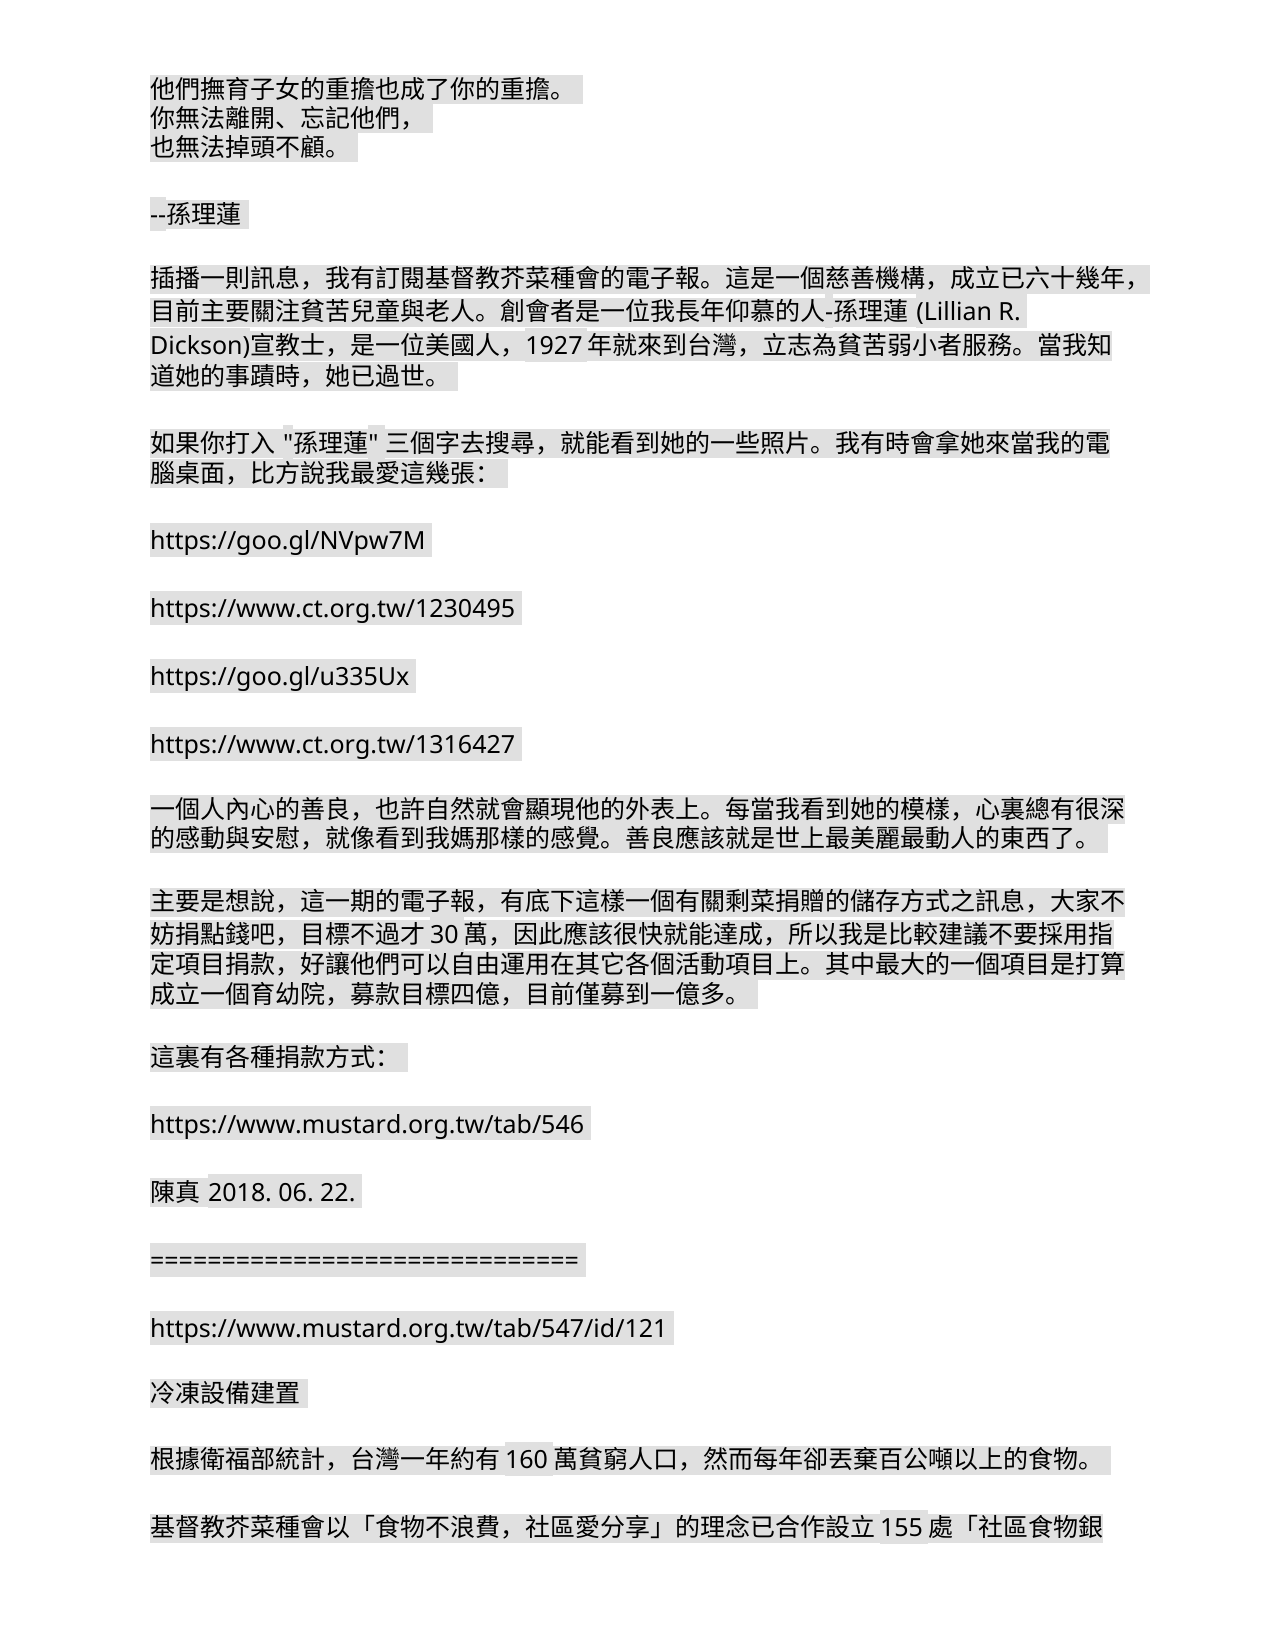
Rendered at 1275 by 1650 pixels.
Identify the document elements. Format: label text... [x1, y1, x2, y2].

text 一旦置身於世上困苦的人們之中， 你就永遠離不開了，你會和他們同行 —— 他們的缺乏成為你的缺乏， 他們的痛苦就是你的痛苦， 他們的難題也是你的難題， 他們撫育子女的重擔也成了你的重擔。 你無法離開、忘記他們， 也無法掉頭不顧。 --孫理蓮 插播一則訊息，我有訂閱基督教芥菜種會的電子報。這是一個慈善機構，成立已六十幾年，目前主要關注貧苦兒童與老人。創會者是一位我長年仰慕的人-孫理蓮 (Lillian R. Dickson)宣教士，是一位美國人，1927年就來到台灣，立志為貧苦弱小者服務。當我知道她的事蹟時，她已過世。 如果你打入 "孫理蓮" 三個字去搜尋，就能看到她的一些照片。我有時會拿她來當我的電腦桌面，比方說我最愛這幾張： https://goo.gl/NVpw7M https://www.ct.org.tw/1230495 https://goo.gl/u335Ux https://www.ct.org.tw/1316427 一個人內心的善良，也許自然就會顯現他的外表上。每當我看到她的模樣，心裏總有很深的感動與安慰，就像看到我媽那樣的感覺。善良應該就是世上最美麗最動人的東西了。 主要是想說，這一期的電子報，有底下這樣一個有關剩菜捐贈的儲存方式之訊息，大家不妨捐點錢吧，目標不過才30萬，因此應該很快就能達成，所以我是比較建議不要採用指定項目捐款，好讓他們可以自由運用在其它各個活動項目上。其中最大的一個項目是打算成立一個育幼院，募款目標四億，目前僅募到一億多。 這裏有各種捐款方式： https://www.mustard.org.tw/tab/546 陳真 2018. 06. 22. ============================== https://www.mustard.org.tw/tab/547/id/121 冷凍設備建置 根據衛福部統計，台灣一年約有160萬貧窮人口，然而每年卻丟棄百公噸以上的食物。 基督教芥菜種會以「食物不浪費，社區愛分享」的理念已合作設立155處「社區食物銀行」，透過就近性的服務，及各界分享捐贈的物資，2017年共募集七萬公斤的食物，並有一千戶、共六萬人次受益，將這份愛即時送到社區每位有需要的人。 因新北地區幅員廣闊，擬建置新北食物銀行轉運站肩負轉發新莊、泰山、林口一帶以及桃園市等鄰近區域社區食物銀行物資的重要任務。並於當中設置冰庫以確保民眾所捐贈的生鮮及冷凍冷藏食品等物資可以長久保鮮。 透過社區鄰里及企業、店家自由樂捐，品項與數量常無法預估，對於需冷藏、冷凍的食物常是一大挑戰，雞蛋、魚蝦水產或肉類這些高營養價值的食物對弱勢家庭更是難得，卻因為保存設備不足而忍痛婉拒，令人惋惜。 邀請您除捐贈物資至食物銀行，並也可捐款幫助食物銀行轉運站順利設置冰庫，涓滴細流也可以匯集成大河，使您的愛心發揮最大效用。 募款目標: 300,000元 衛部救字第1061364916號 我願意捐款，支持社區食物銀行轉運站-冷凍設備建置。 吃魚的願望，終於實現了! 「老師，我好久沒有吃到這麼好吃的魚了喔。」大口品嚐鮮魚的沛沛興奮地說著。沛沛在課輔班老師的眼中是個特別瘦弱的孩子，母親因為家暴離婚，帶著還在念國小的沛沛姊妹倆，加上行動不便的阿嬤，學歷不高的媽媽靠著清潔工微薄收入養活一家四口；課輔班老師告訴食物銀行的志工說:「沛沛的爸爸由於收入不固定，也無法穩定地支付贍養費，很少關心探望孩子。所以養家的重擔全在媽媽身上。」 當志工來探訪沛沛家時，媽媽半驚喜半懷疑地問說:「我們真的可以去領食物嗎? 這樣真的太好了!」沛沛媽媽對家裡的境遇淡淡的帶過，但那只空蕩蕩的冰箱說明了這家人生活的窘迫，於是沛沛家成為社區食物銀行的幫助戶，媽媽可以比較安心，知道自己不是孤立無援，而當工作忙不過來無法幫孩子準備晚餐時，沛沛也可以在課輔班吃過飯後再回家。從此，沛沛和媽媽臉上的笑容越來越多了 … 幫助弱勢，為剩食創新價值 在台服務67年，芥菜種會看見社區有需要的人，於是建置食物銀行轉運站，並在社區中成立食物銀行，提供貧困家庭生活物資、共食廚房、社區兒少課輔班餐點...等服務。透過物資分享，減少食物浪費，幫助弱勢，為剩食創造新價值。 邀請您共同支持食物銀行轉運站設置冰庫，與我們一同幫助弱勢，為剩食創造新價值! [150, 75, 1125, 1544]
